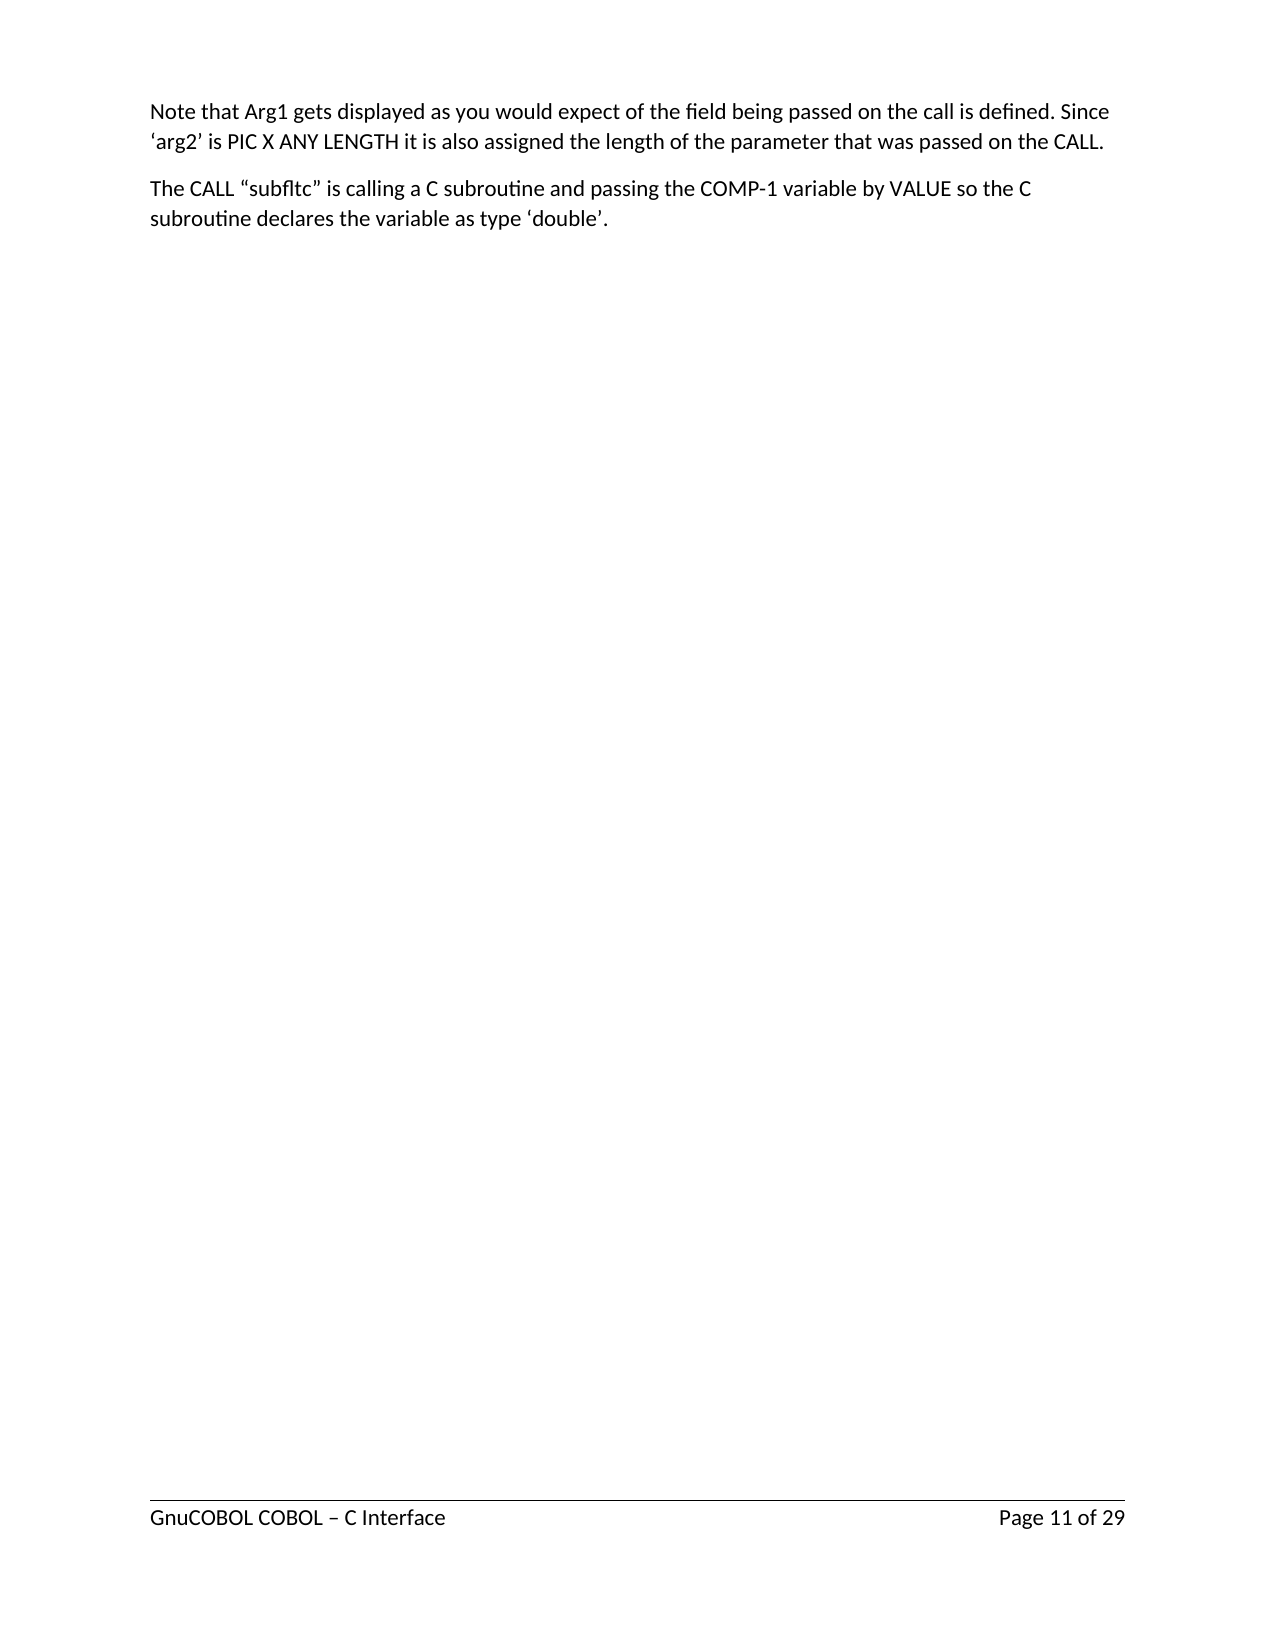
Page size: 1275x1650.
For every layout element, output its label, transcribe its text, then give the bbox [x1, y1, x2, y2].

text Note that Arg1 gets displayed as you would expect of the field being passed on the call is defined. Since ‘arg2’ is PIC X ANY LENGTH it is also assigned the length of the parameter that was passed on the CALL. [150, 97, 1125, 155]
text The CALL “subfltc” is calling a C subroutine and passing the COMP-1 variable by VALUE so the C subroutine declares the variable as type ‘double’. [150, 174, 1125, 232]
